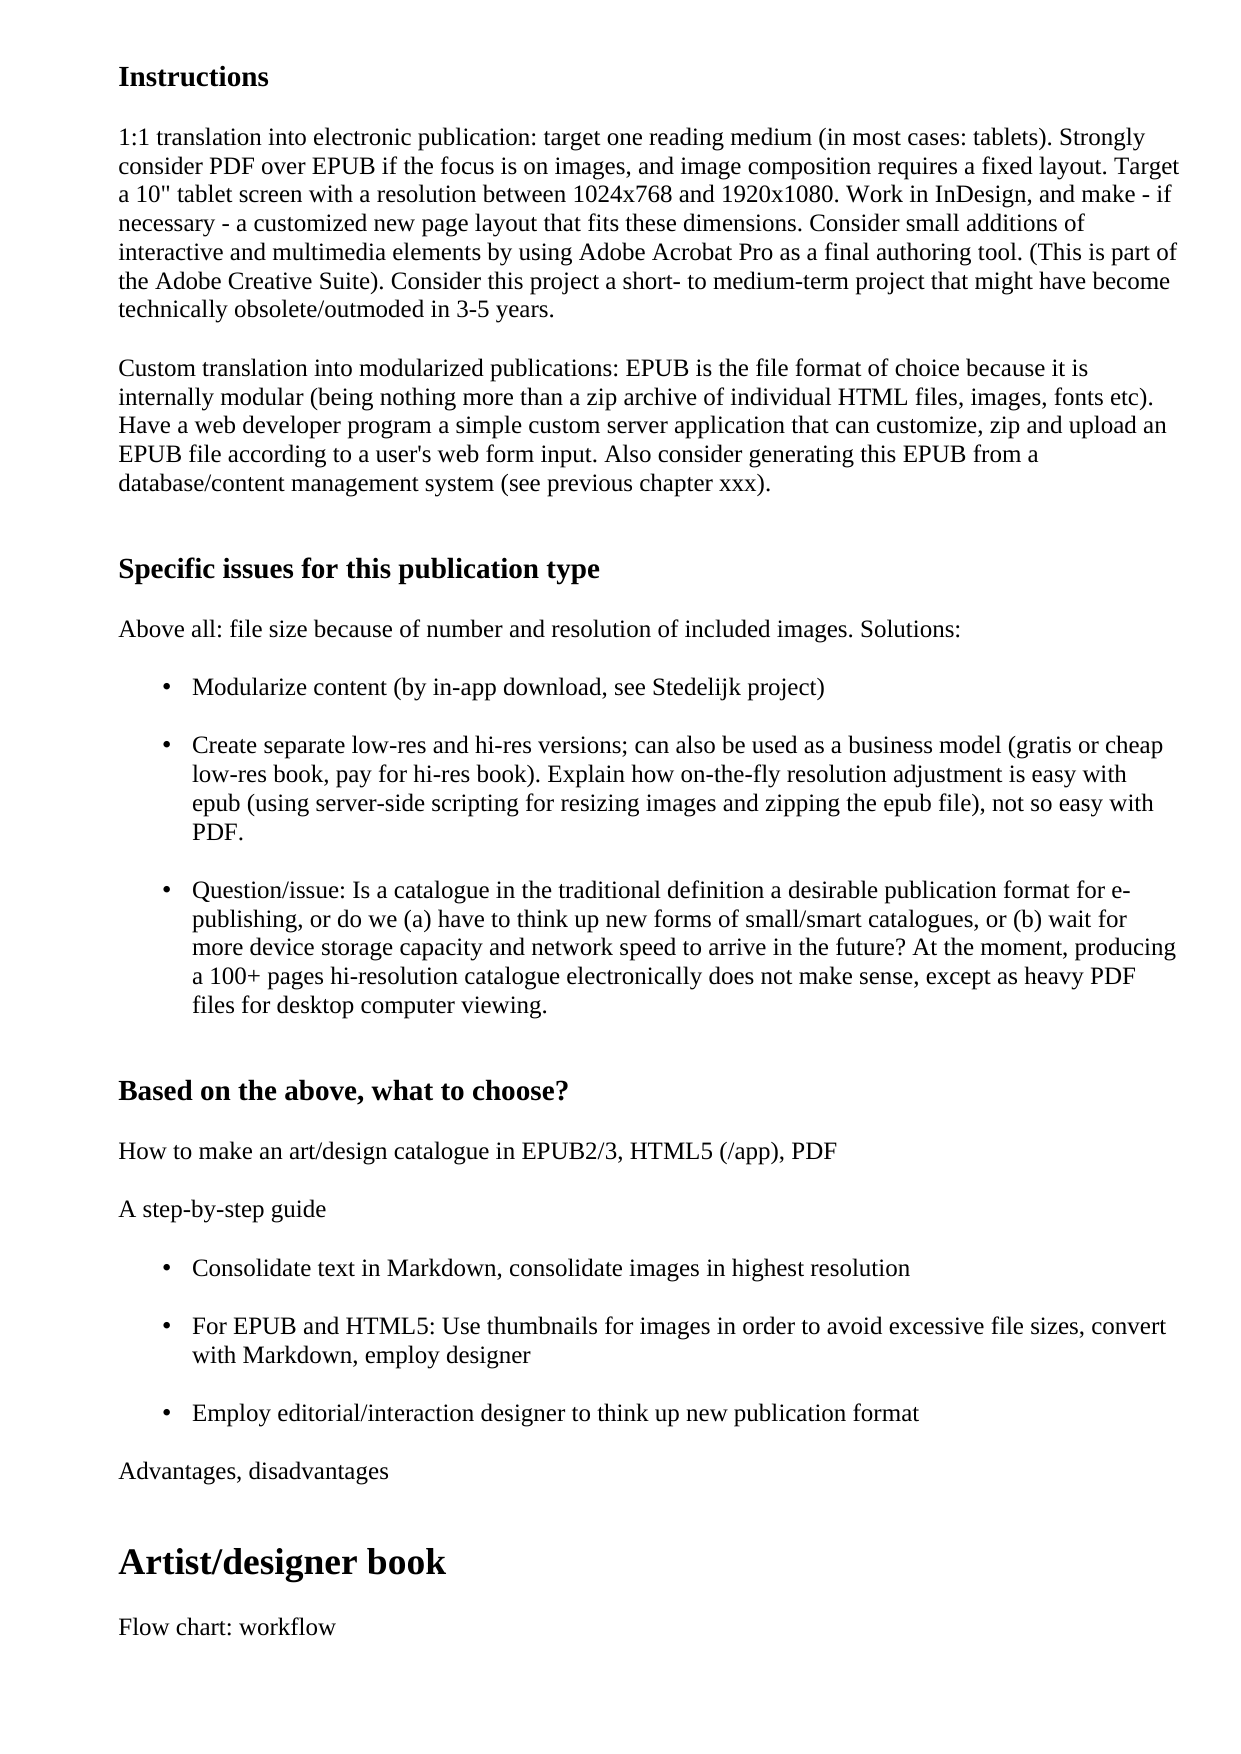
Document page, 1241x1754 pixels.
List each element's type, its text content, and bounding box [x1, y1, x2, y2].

text How to make an art/design catalogue in EPUB2/3, HTML5 (/app), PDF [118, 1136, 1181, 1165]
text Advantages, disadvantages [118, 1456, 1181, 1485]
subtitle Instructions [118, 59, 1181, 93]
text Flow chart: workflow [118, 1612, 1181, 1641]
list Modularize content (by in-app download, see Stedelijk project) [162, 672, 1181, 701]
text 1:1 translation into electronic publication: target one reading medium (in most cases: tablets). Strongly consider PDF over EPUB if the focus is on images, and image composition requires a fixed layout. Target a 10" tablet screen with a resolution between 1024x768 and 1920x1080. Work in InDesign, and make - if necessary - a customized new page layout that fits these dimensions. Consider small additions of interactive and multimedia elements by using Adobe Acrobat Pro as a final authoring tool. (This is part of the Adobe Creative Suite). Consider this project a short- to medium-term project that might have become technically obsolete/outmoded in 3-5 years. [118, 122, 1181, 323]
text Above all: file size because of number and resolution of included images. Solutions: [118, 614, 1181, 643]
list Question/issue: Is a catalogue in the traditional definition a desirable publication format for e-publishing, or do we (a) have to think up new forms of small/smart catalogues, or (b) wait for more device storage capacity and network speed to arrive in the future? At the moment, producing a 100+ pages hi-resolution catalogue electronically does not make sense, except as heavy PDF files for desktop computer viewing. [162, 875, 1181, 1019]
subtitle Artist/designer book [118, 1539, 1181, 1582]
subtitle Based on the above, what to choose? [118, 1073, 1181, 1107]
subtitle Specific issues for this publication type [118, 551, 1181, 584]
list For EPUB and HTML5: Use thumbnails for images in order to avoid excessive file sizes, convert with Markdown, employ designer [162, 1311, 1181, 1368]
list Consolidate text in Markdown, consolidate images in highest resolution [162, 1253, 1181, 1281]
list Create separate low-res and hi-res versions; can also be used as a business model (gratis or cheap low-res book, pay for hi-res book). Explain how on-the-fly resolution adjustment is easy with epub (using server-side scripting for resizing images and zipping the epub file), not so easy with PDF. [162, 731, 1181, 846]
text Custom translation into modularized publications: EPUB is the file format of choice because it is internally modular (being nothing more than a zip archive of individual HTML files, images, fonts etc). Have a web developer program a simple custom server application that can customize, zip and upload an EPUB file according to a user's web form input. Also consider generating this EPUB from a database/content management system (see previous chapter xxx). [118, 353, 1181, 497]
list Employ editorial/interaction designer to think up new publication format [162, 1398, 1181, 1427]
text A step-by-step guide [118, 1194, 1181, 1223]
